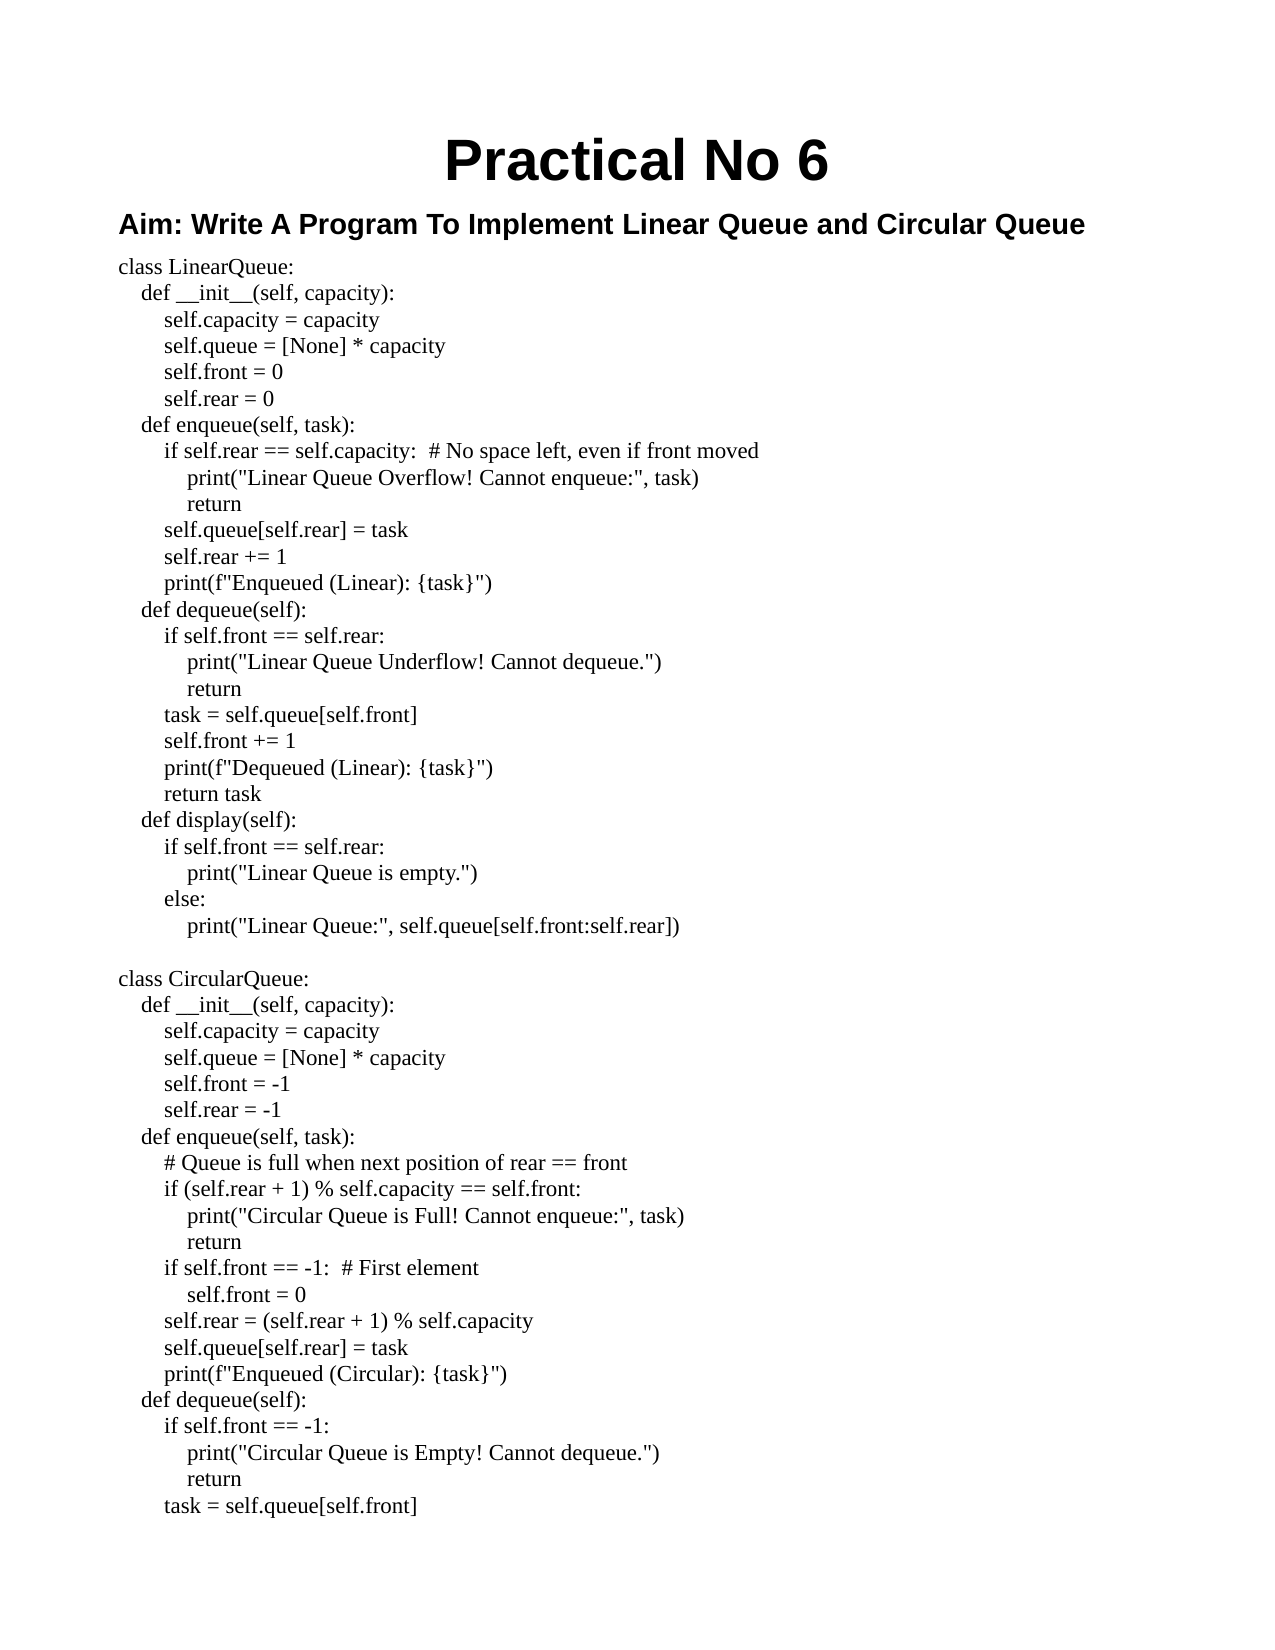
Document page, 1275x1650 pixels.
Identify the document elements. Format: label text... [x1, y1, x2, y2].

text self.front = -1 [118, 1070, 1157, 1096]
text self.queue[self.rear] = task [118, 517, 1157, 543]
subtitle Aim: Write A Program To Implement Linear Queue and Circular Queue [118, 207, 1157, 241]
text self.front += 1 [118, 727, 1157, 754]
text self.rear = (self.rear + 1) % self.capacity [118, 1307, 1157, 1333]
text print("Linear Queue is empty.") [118, 859, 1157, 886]
text self.rear += 1 [118, 543, 1157, 569]
text self.rear = 0 [118, 385, 1157, 411]
text if self.front == -1: [118, 1413, 1157, 1439]
text return [118, 490, 1157, 517]
text def enqueue(self, task): [118, 411, 1157, 437]
text self.rear = -1 [118, 1096, 1157, 1123]
text def __init__(self, capacity): [118, 279, 1157, 306]
text print("Linear Queue Overflow! Cannot enqueue:", task) [118, 464, 1157, 490]
text class LinearQueue: [118, 253, 1157, 279]
text def __init__(self, capacity): [118, 991, 1157, 1017]
text def enqueue(self, task): [118, 1123, 1157, 1149]
text def dequeue(self): [118, 1386, 1157, 1413]
text self.queue = [None] * capacity [118, 332, 1157, 358]
text if self.rear == self.capacity: # No space left, even if front moved [118, 437, 1157, 464]
text print(f"Dequeued (Linear): {task}") [118, 754, 1157, 780]
text if self.front == self.rear: [118, 833, 1157, 859]
text print("Circular Queue is Empty! Cannot dequeue.") [118, 1439, 1157, 1465]
text self.front = 0 [118, 358, 1157, 385]
text return [118, 1465, 1157, 1492]
text if self.front == self.rear: [118, 622, 1157, 648]
text def dequeue(self): [118, 596, 1157, 622]
text return task [118, 780, 1157, 806]
text self.queue[self.rear] = task [118, 1333, 1157, 1360]
text def display(self): [118, 806, 1157, 833]
text print("Linear Queue Underflow! Cannot dequeue.") [118, 648, 1157, 675]
text self.queue = [None] * capacity [118, 1044, 1157, 1070]
text return [118, 1228, 1157, 1254]
text print("Circular Queue is Full! Cannot enqueue:", task) [118, 1202, 1157, 1228]
title Practical No 6 [118, 125, 1157, 192]
text self.capacity = capacity [118, 1017, 1157, 1044]
text return [118, 675, 1157, 701]
text if self.front == -1: # First element [118, 1254, 1157, 1281]
text self.front = 0 [118, 1281, 1157, 1307]
text if (self.rear + 1) % self.capacity == self.front: [118, 1175, 1157, 1202]
text print(f"Enqueued (Linear): {task}") [118, 569, 1157, 596]
text # Queue is full when next position of rear == front [118, 1149, 1157, 1175]
text print(f"Enqueued (Circular): {task}") [118, 1360, 1157, 1386]
text else: [118, 886, 1157, 912]
text task = self.queue[self.front] [118, 701, 1157, 727]
text class CircularQueue: [118, 964, 1157, 991]
text self.capacity = capacity [118, 306, 1157, 332]
text print("Linear Queue:", self.queue[self.front:self.rear]) [118, 912, 1157, 938]
text task = self.queue[self.front] [118, 1492, 1157, 1518]
